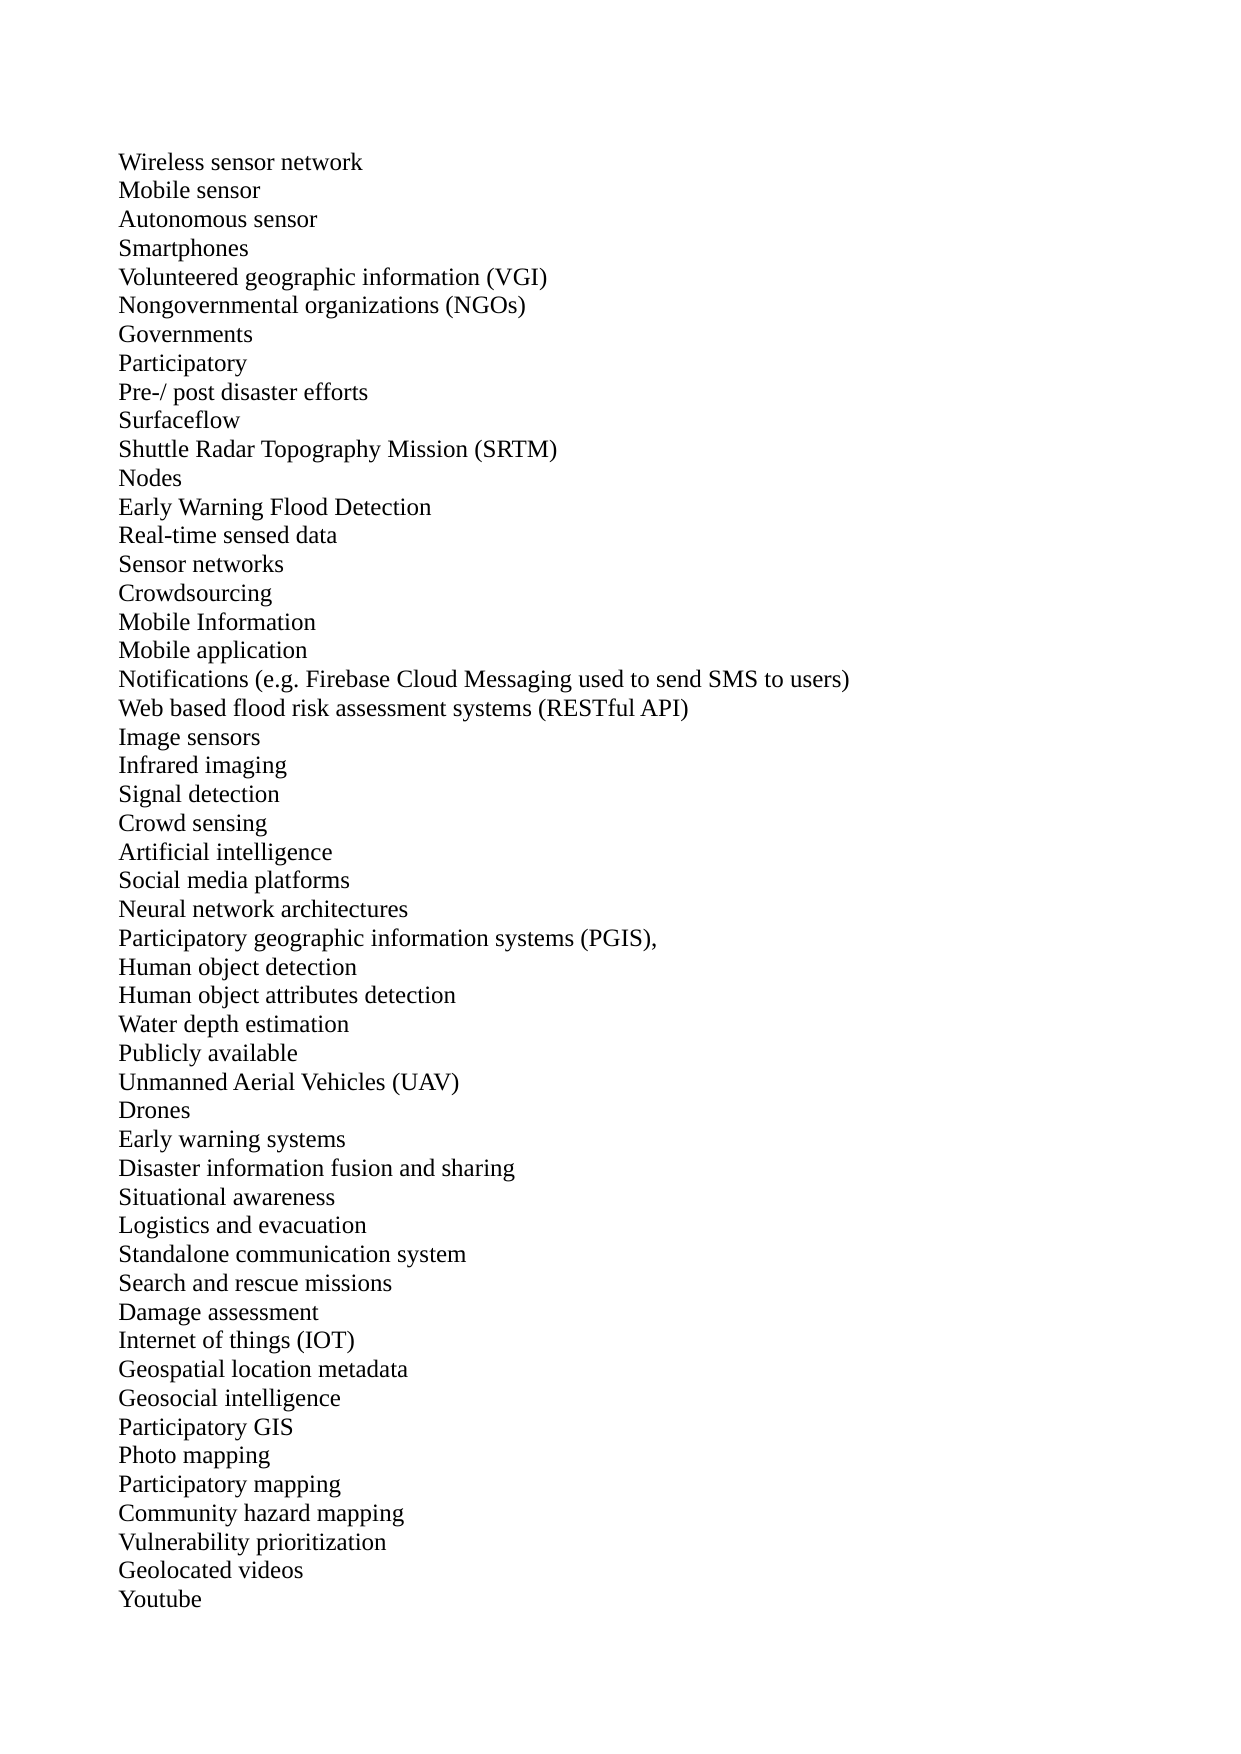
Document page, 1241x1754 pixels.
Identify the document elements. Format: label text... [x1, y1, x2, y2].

text Social media platforms [118, 866, 1122, 894]
text Search and rescue missions [118, 1268, 1122, 1297]
text Notifications (e.g. Firebase Cloud Messaging used to send SMS to users) [118, 664, 1122, 693]
text Image sensors [118, 722, 1122, 751]
text Publicly available [118, 1038, 1122, 1067]
text Logistics and evacuation [118, 1211, 1122, 1239]
text Autonomous sensor [118, 204, 1122, 233]
text Web based flood risk assessment systems (RESTful API) [118, 693, 1122, 722]
text Geolocated videos [118, 1556, 1122, 1584]
text Signal detection [118, 779, 1122, 808]
text Human object detection [118, 952, 1122, 981]
text Community hazard mapping [118, 1498, 1122, 1527]
text Water depth estimation [118, 1009, 1122, 1038]
text Wireless sensor network [118, 147, 1122, 176]
text Youtube [118, 1584, 1122, 1613]
text Participatory GIS [118, 1412, 1122, 1441]
text Situational awareness [118, 1182, 1122, 1211]
text Neural network architectures [118, 894, 1122, 923]
text Crowd sensing [118, 808, 1122, 837]
text Nongovernmental organizations (NGOs) [118, 291, 1122, 319]
text Pre-/ post disaster efforts [118, 377, 1122, 406]
text Surfaceflow [118, 406, 1122, 434]
text Participatory [118, 348, 1122, 377]
text Participatory mapping [118, 1469, 1122, 1498]
text Participatory geographic information systems (PGIS), [118, 923, 1122, 952]
text Damage assessment [118, 1297, 1122, 1326]
text Photo mapping [118, 1441, 1122, 1469]
text Geospatial location metadata [118, 1354, 1122, 1383]
text Real-time sensed data [118, 521, 1122, 549]
text Sensor networks [118, 549, 1122, 578]
text Mobile Information [118, 607, 1122, 636]
text Smartphones [118, 233, 1122, 262]
text Early Warning Flood Detection [118, 492, 1122, 521]
text Standalone communication system [118, 1239, 1122, 1268]
text Internet of things (IOT) [118, 1326, 1122, 1354]
text Geosocial intelligence [118, 1383, 1122, 1412]
text Human object attributes detection [118, 981, 1122, 1009]
text Infrared imaging [118, 751, 1122, 779]
text Shuttle Radar Topography Mission (SRTM) [118, 434, 1122, 463]
text Drones [118, 1096, 1122, 1124]
text Volunteered geographic information (VGI) [118, 262, 1122, 291]
text Artificial intelligence [118, 837, 1122, 866]
text Mobile sensor [118, 176, 1122, 204]
text Nodes [118, 463, 1122, 492]
text Unmanned Aerial Vehicles (UAV) [118, 1067, 1122, 1096]
text Early warning systems [118, 1124, 1122, 1153]
text Vulnerability prioritization [118, 1527, 1122, 1556]
text Crowdsourcing [118, 578, 1122, 607]
text Mobile application [118, 636, 1122, 664]
text Governments [118, 319, 1122, 348]
text Disaster information fusion and sharing [118, 1153, 1122, 1182]
